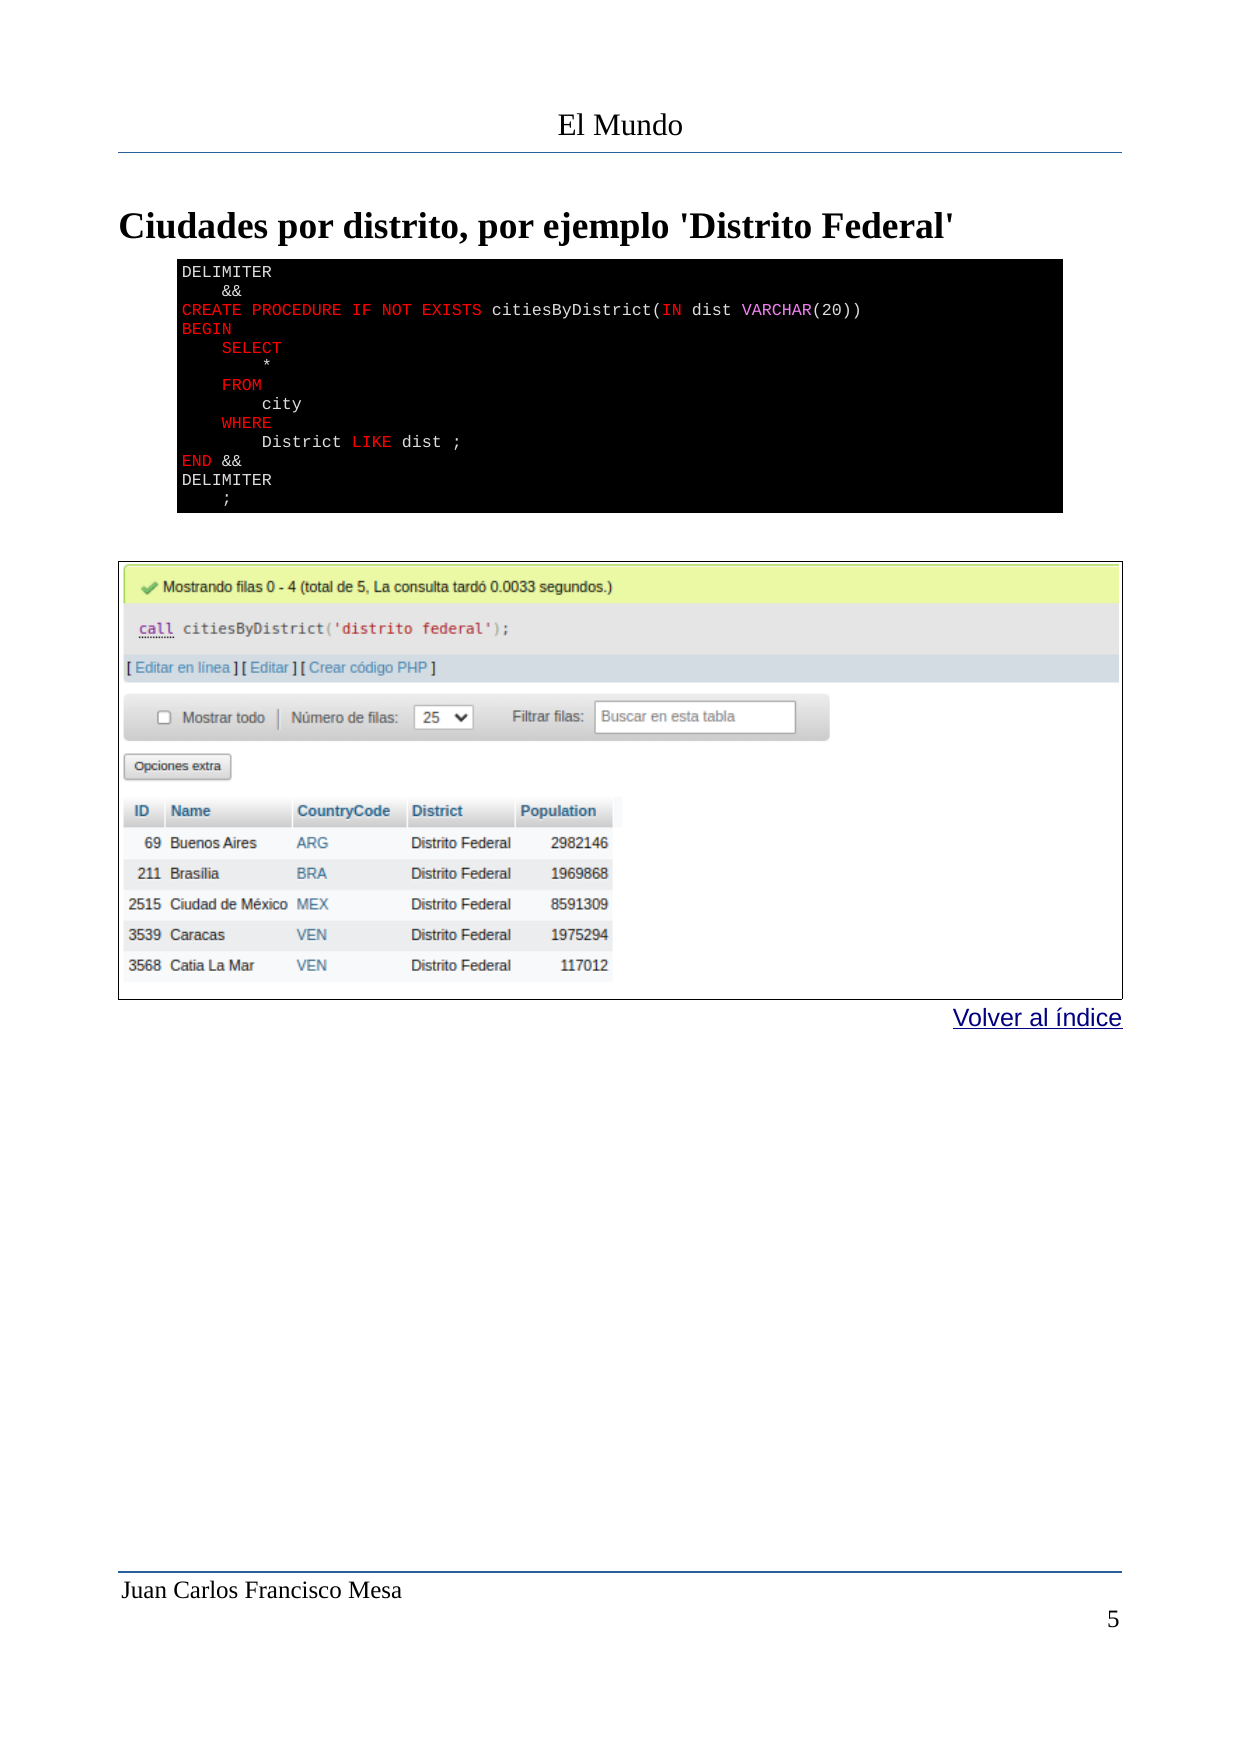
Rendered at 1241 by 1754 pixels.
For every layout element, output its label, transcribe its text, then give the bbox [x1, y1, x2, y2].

text END && [179, 448, 1062, 467]
picture [121, 563, 1119, 996]
text WHERE [179, 410, 1062, 429]
text * [179, 353, 1062, 372]
text DELIMITER [179, 467, 1062, 486]
text DELIMITER [179, 261, 1062, 278]
text && [179, 278, 1062, 297]
text ; [179, 486, 1062, 512]
text Volver al índice [118, 1000, 1122, 1032]
text FROM [179, 372, 1062, 391]
text SELECT [179, 335, 1062, 353]
text District LIKE dist ; [179, 429, 1062, 448]
subtitle Ciudades por distrito, por ejemplo 'Distrito Federal' [118, 204, 1122, 247]
text BEGIN [179, 316, 1062, 335]
text [119, 562, 1122, 999]
text city [179, 391, 1062, 410]
text CREATE PROCEDURE IF NOT EXISTS citiesByDistrict(IN dist VARCHAR(20)) [179, 297, 1062, 316]
